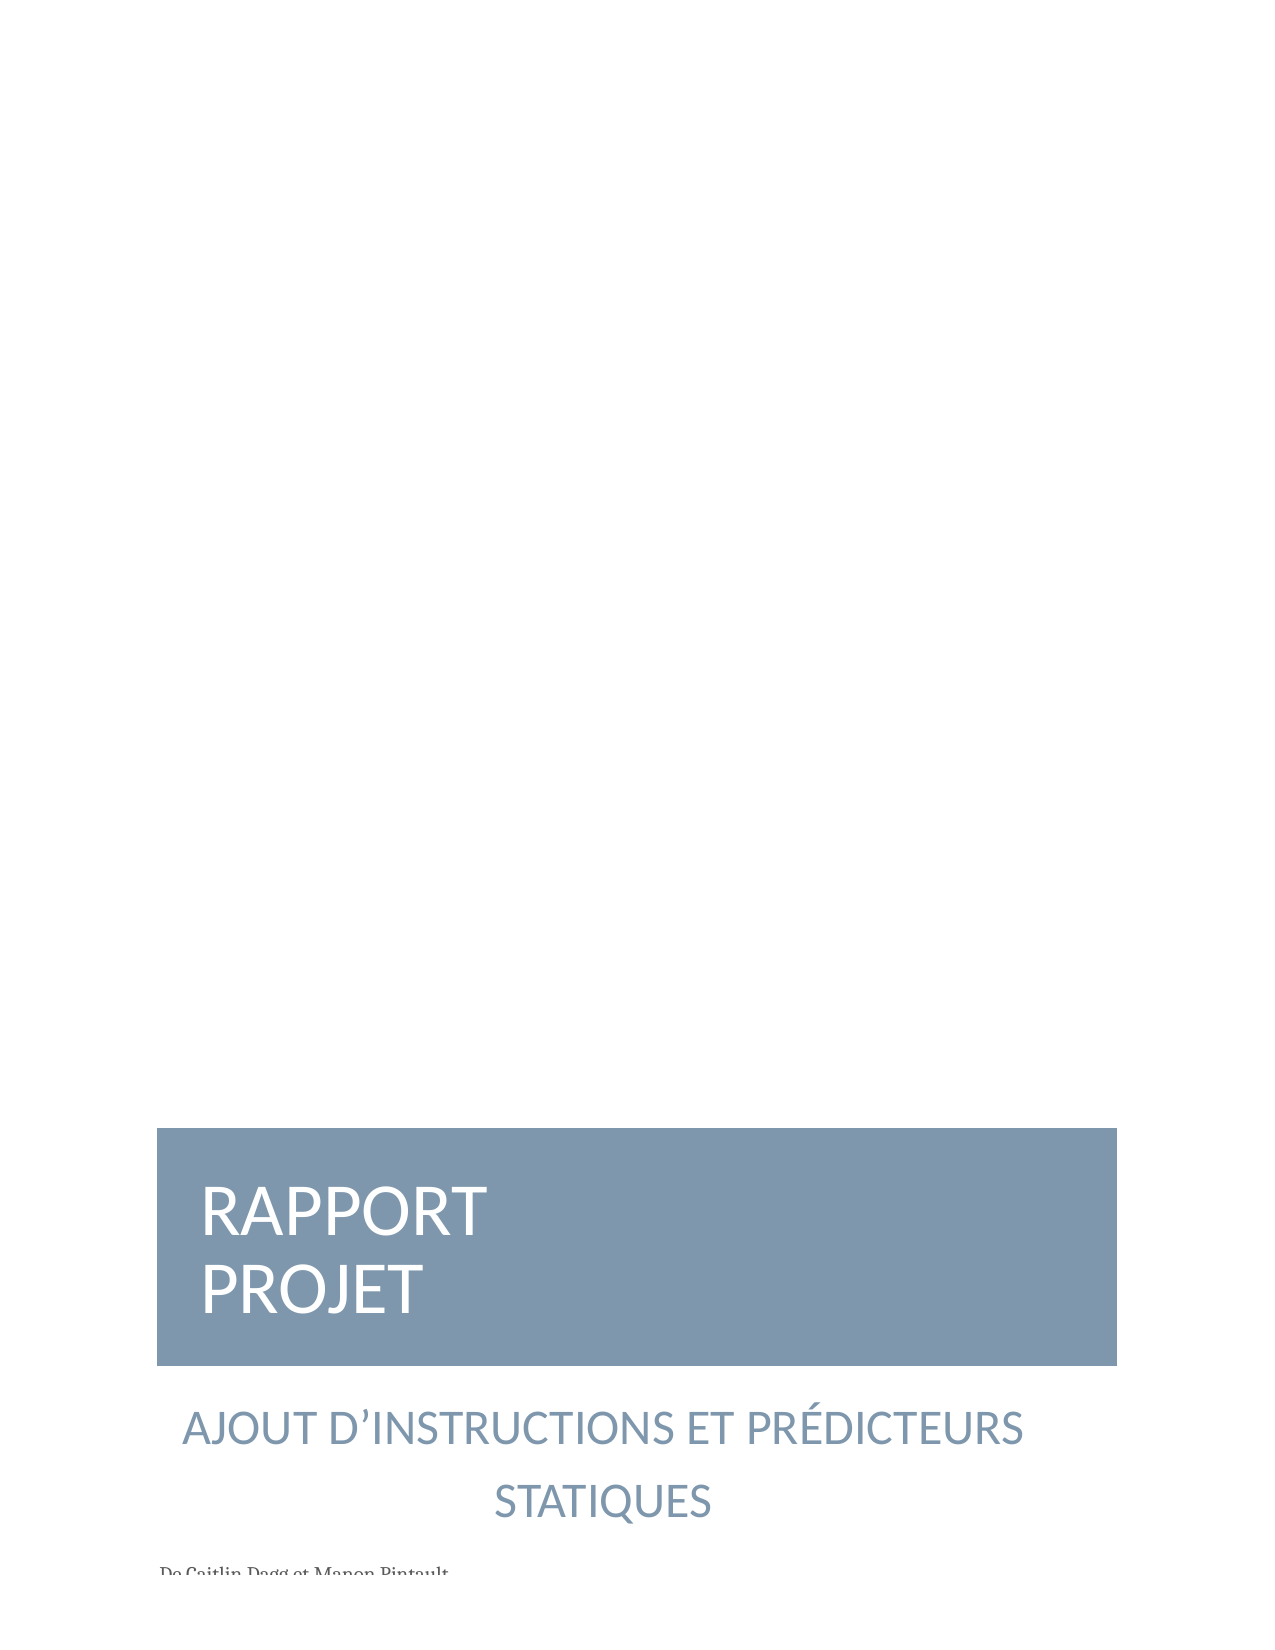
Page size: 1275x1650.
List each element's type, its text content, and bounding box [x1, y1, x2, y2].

text Ajout d’instructions et prédicteurs statiques [157, 1396, 1050, 1530]
text De Caitlin Dagg et Manon Pintault [159, 1563, 1162, 1575]
text Rapport Projet [158, 1129, 1116, 1365]
